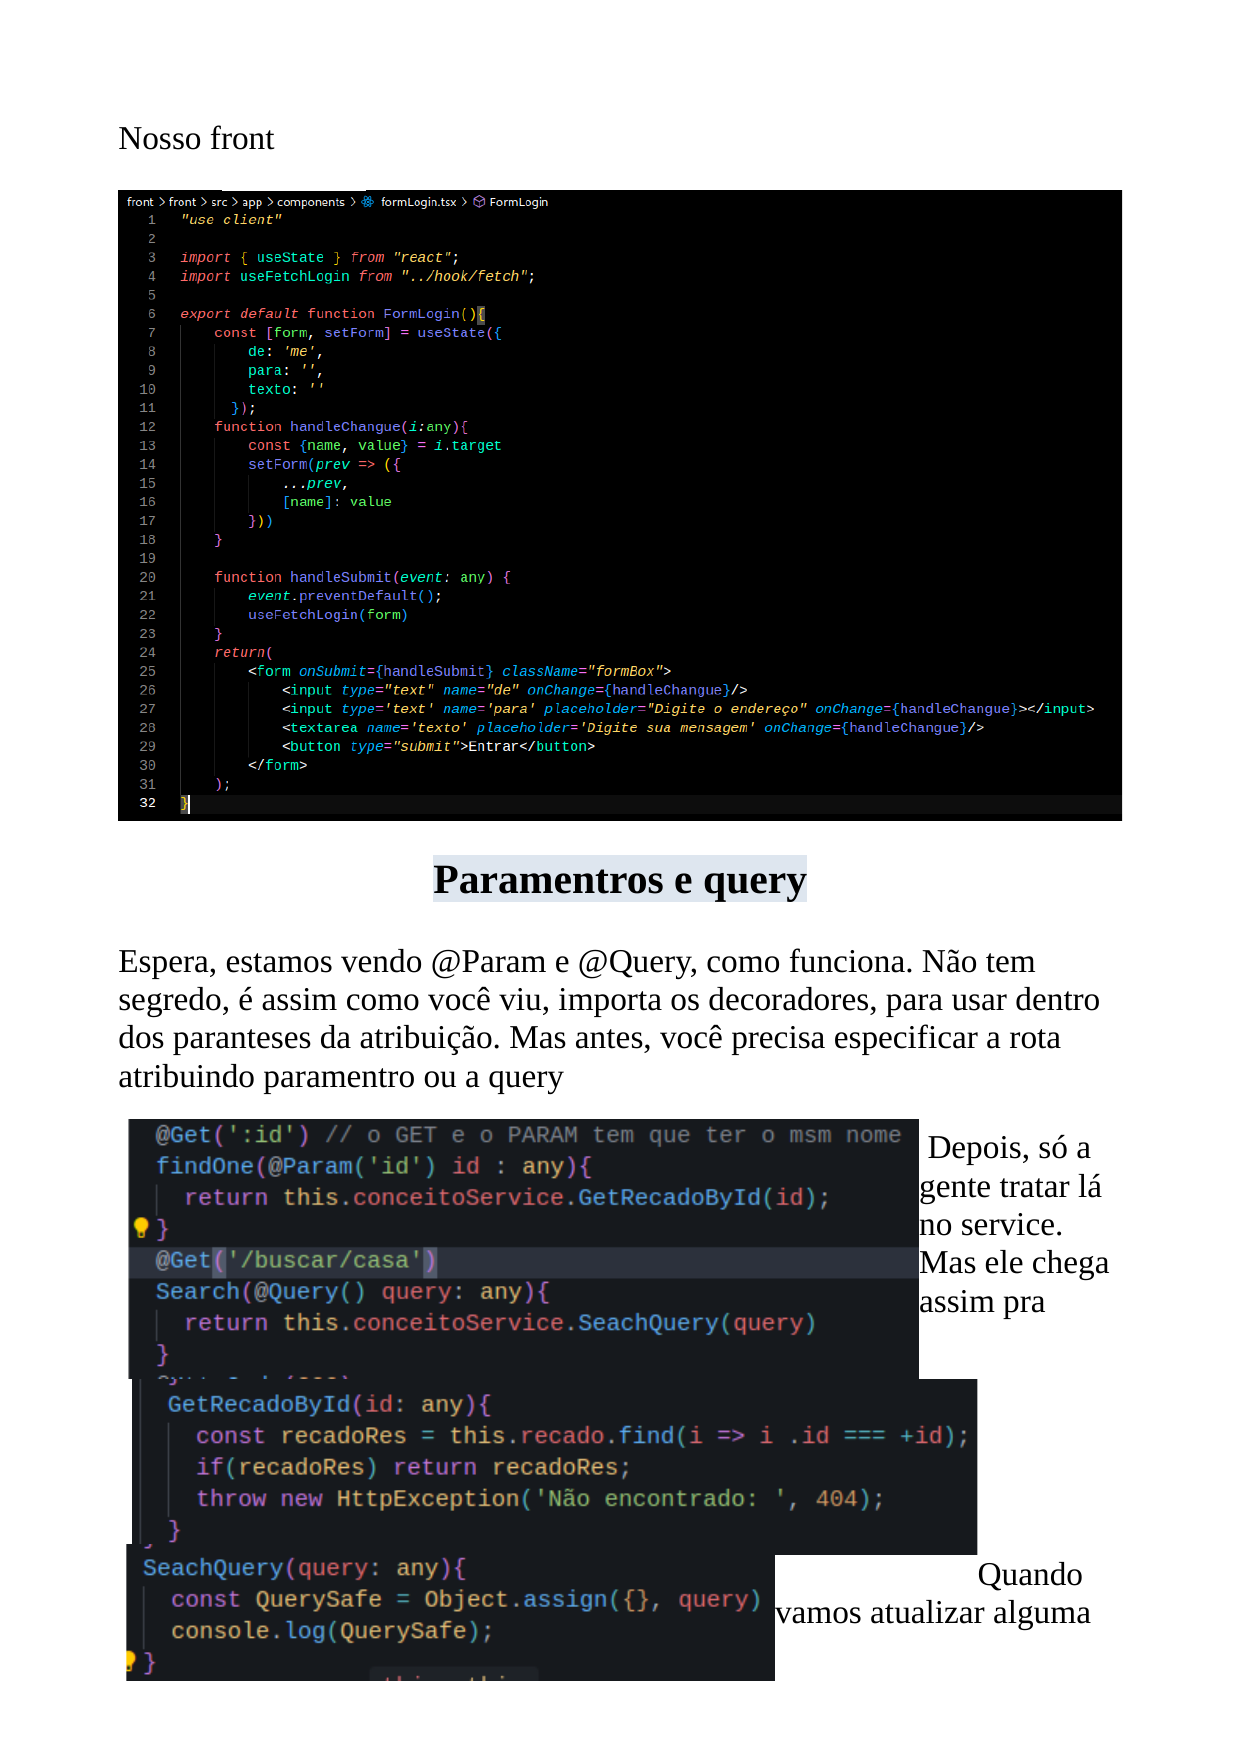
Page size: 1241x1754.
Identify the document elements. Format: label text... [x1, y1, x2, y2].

text Espera, estamos vendo @Param e @Query, como funciona. Não tem segredo, é assim como você viu, importa os decoradores, para usar dentro dos paranteses da atribuição. Mas antes, você precisa especificar a rota atribuindo paramentro ou a query [118, 941, 1122, 1094]
text Paramentros e query [118, 854, 1122, 902]
text Depois, só a gente tratar lá no service. Mas ele chega assim pra [919, 1128, 1122, 1319]
picture [126, 1119, 978, 1681]
text Nosso front [118, 118, 1122, 156]
picture [118, 190, 1123, 821]
text [118, 1128, 128, 1319]
text Quando vamos atualizar alguma [775, 1554, 1122, 1631]
